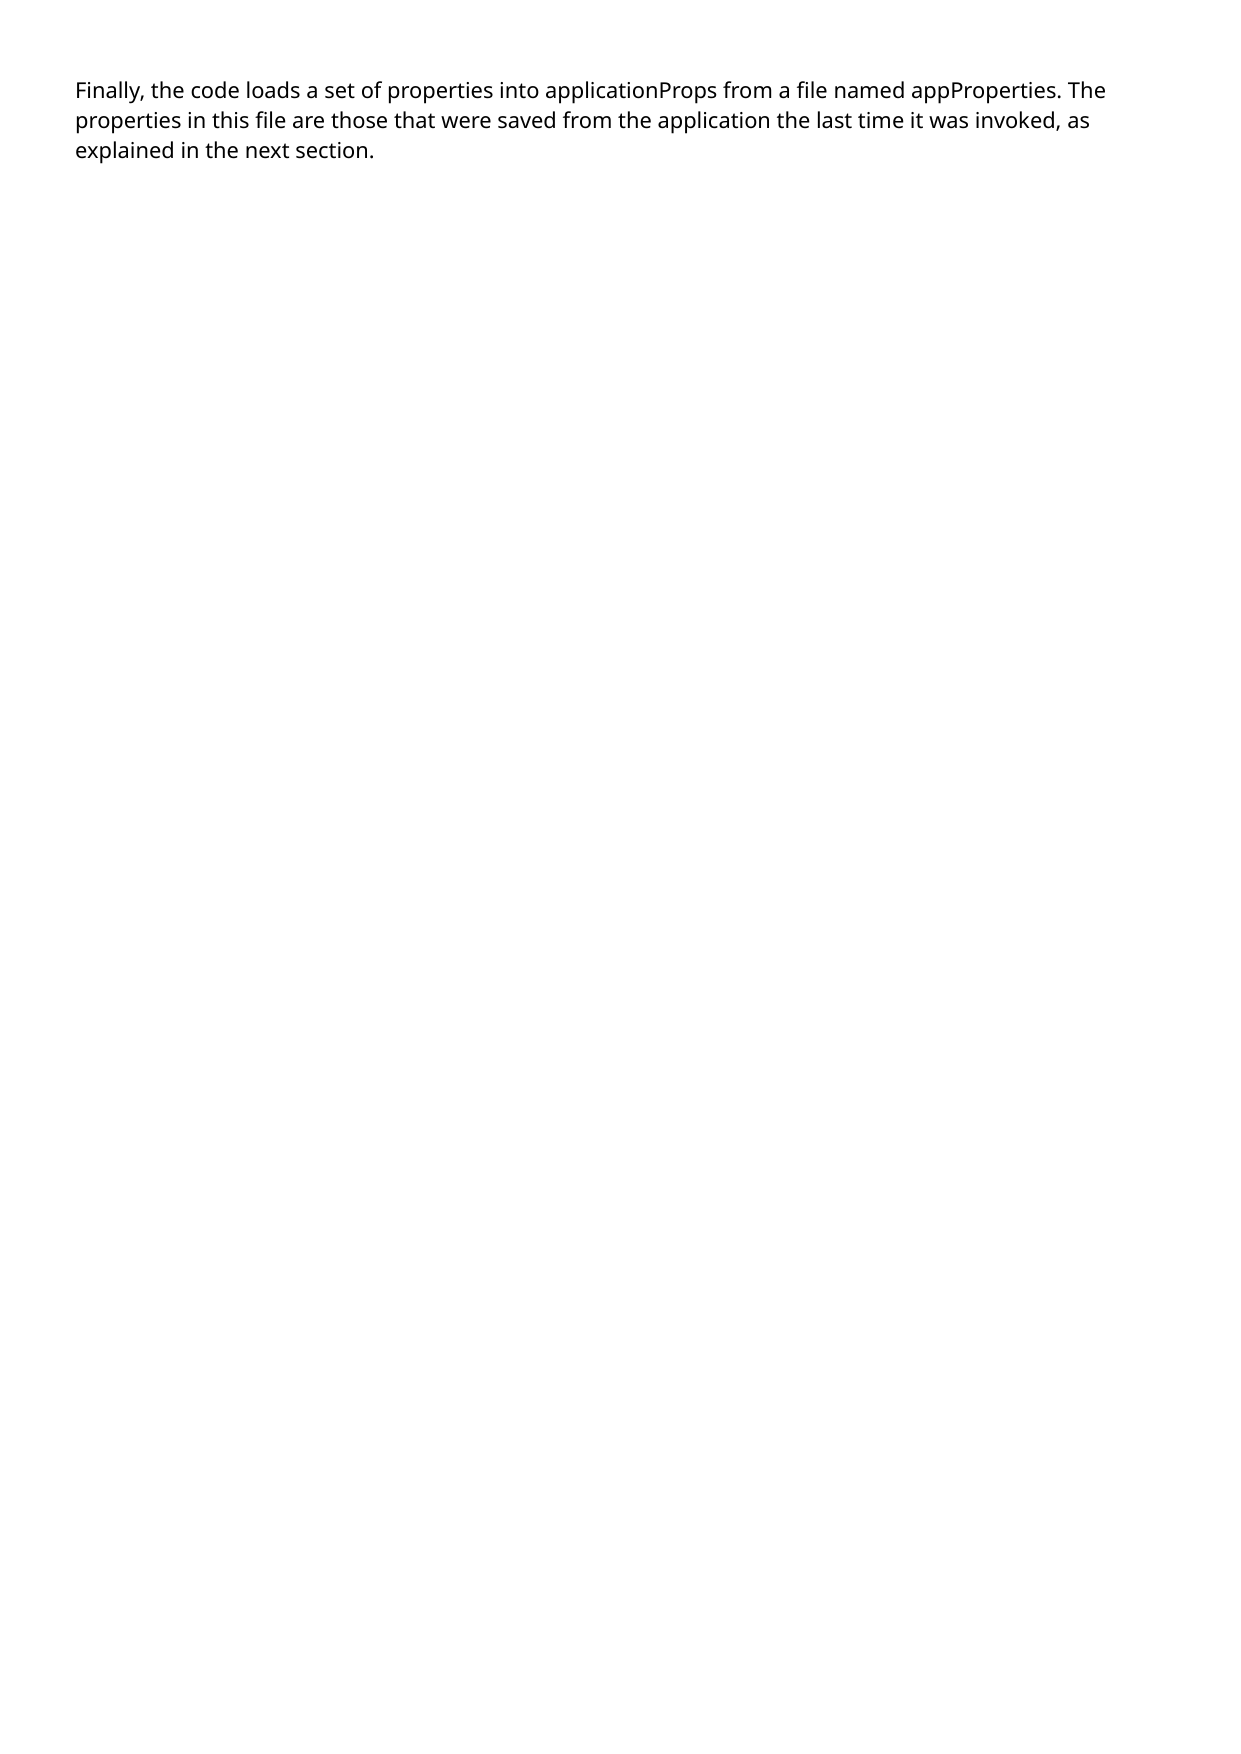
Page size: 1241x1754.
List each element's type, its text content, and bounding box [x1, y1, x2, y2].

text Finally, the code loads a set of properties into applicationProps from a file named appProperties. The properties in this file are those that were saved from the application the last time it was invoked, as explained in the next section. [75, 75, 1166, 164]
